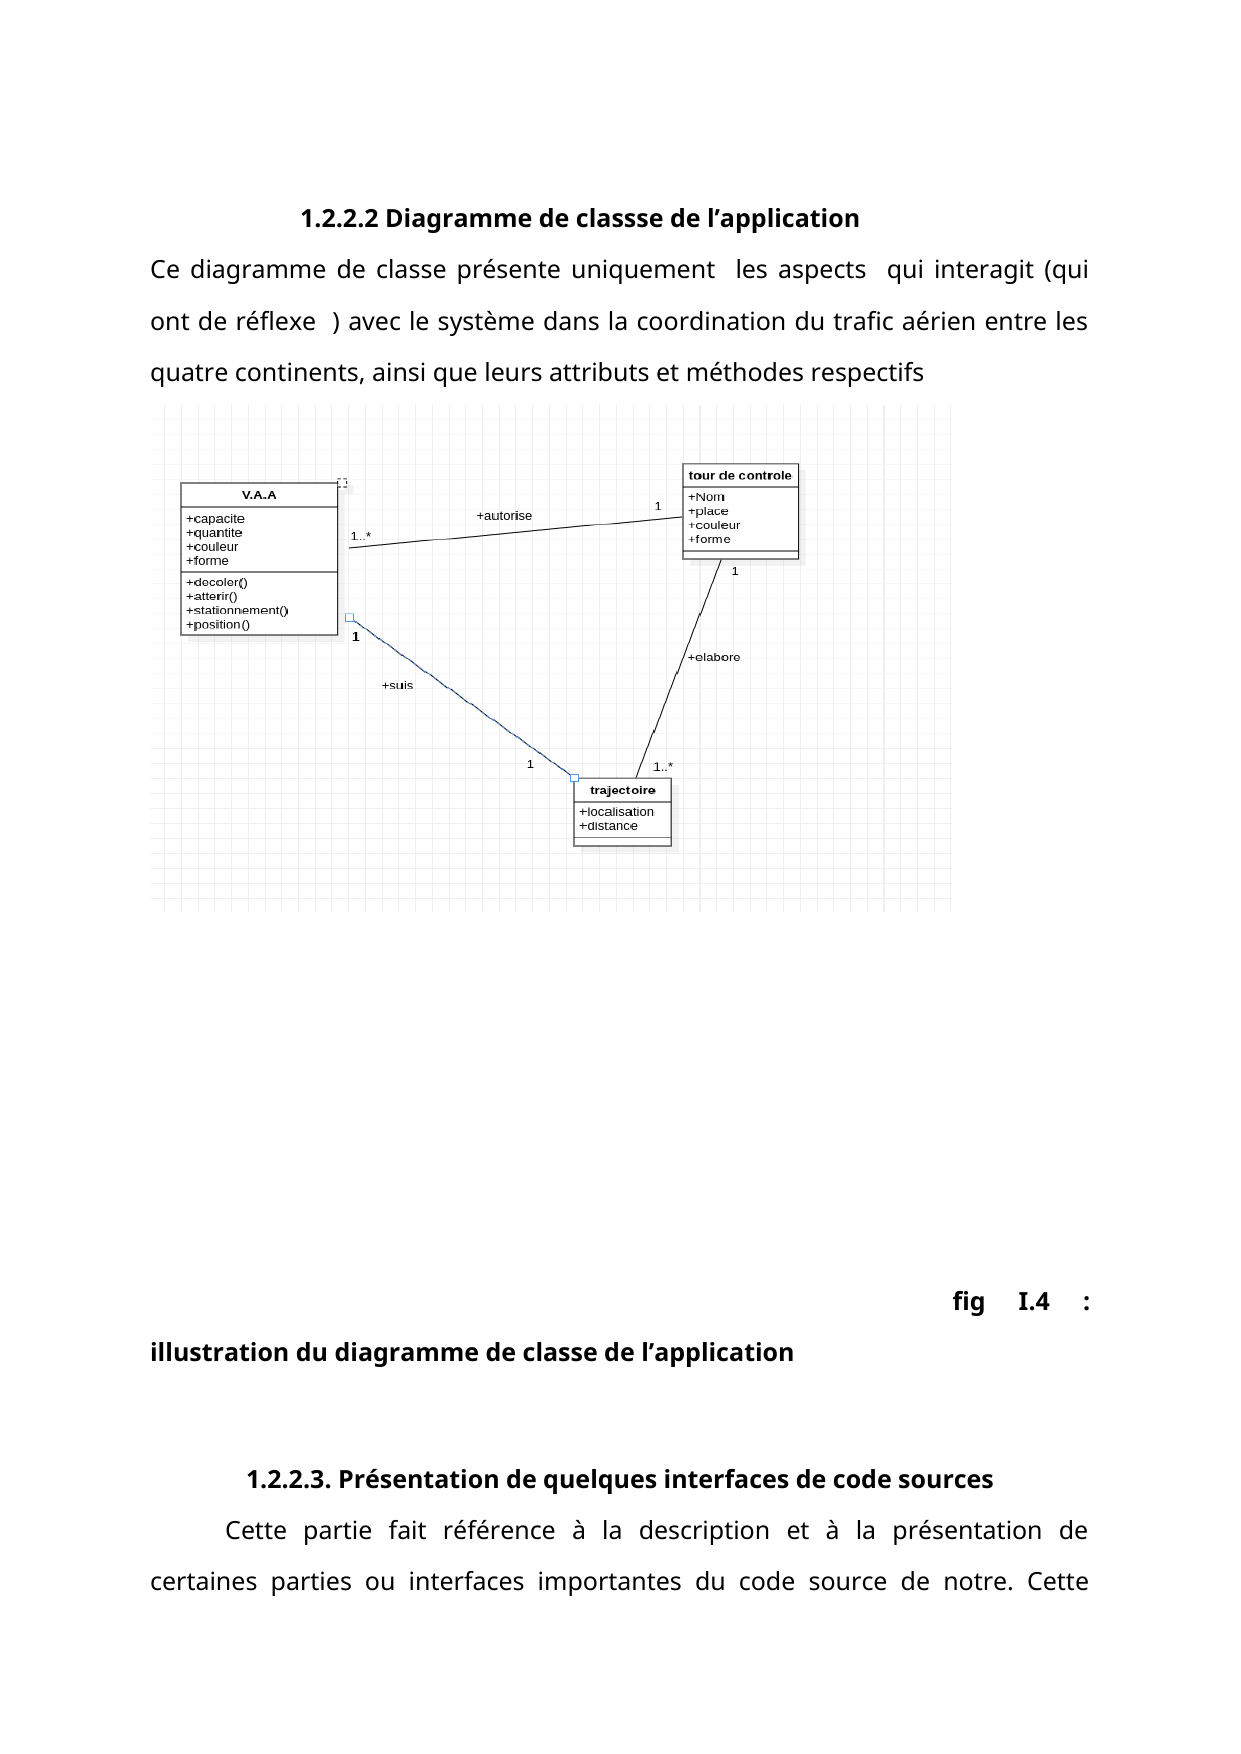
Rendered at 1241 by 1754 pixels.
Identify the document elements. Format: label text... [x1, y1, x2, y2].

text Cette partie fait référence à la description et à la présentation de certaines parties ou interfaces importantes du code source de notre. Cette [150, 1512, 1090, 1597]
text 1.2.2.2 Diagramme de classse de l’application [150, 201, 1090, 235]
text fig I.4 : illustration du diagramme de classe de l’application [150, 405, 1090, 1368]
picture [150, 405, 953, 912]
text Ce diagramme de classe présente uniquement les aspects qui interagit (qui ont de réflexe ) avec le système dans la coordination du trafic aérien entre les quatre continents, ainsi que leurs attributs et méthodes respectifs [150, 252, 1090, 388]
text 1.2.2.3. Présentation de quelques interfaces de code sources [150, 1461, 1090, 1495]
